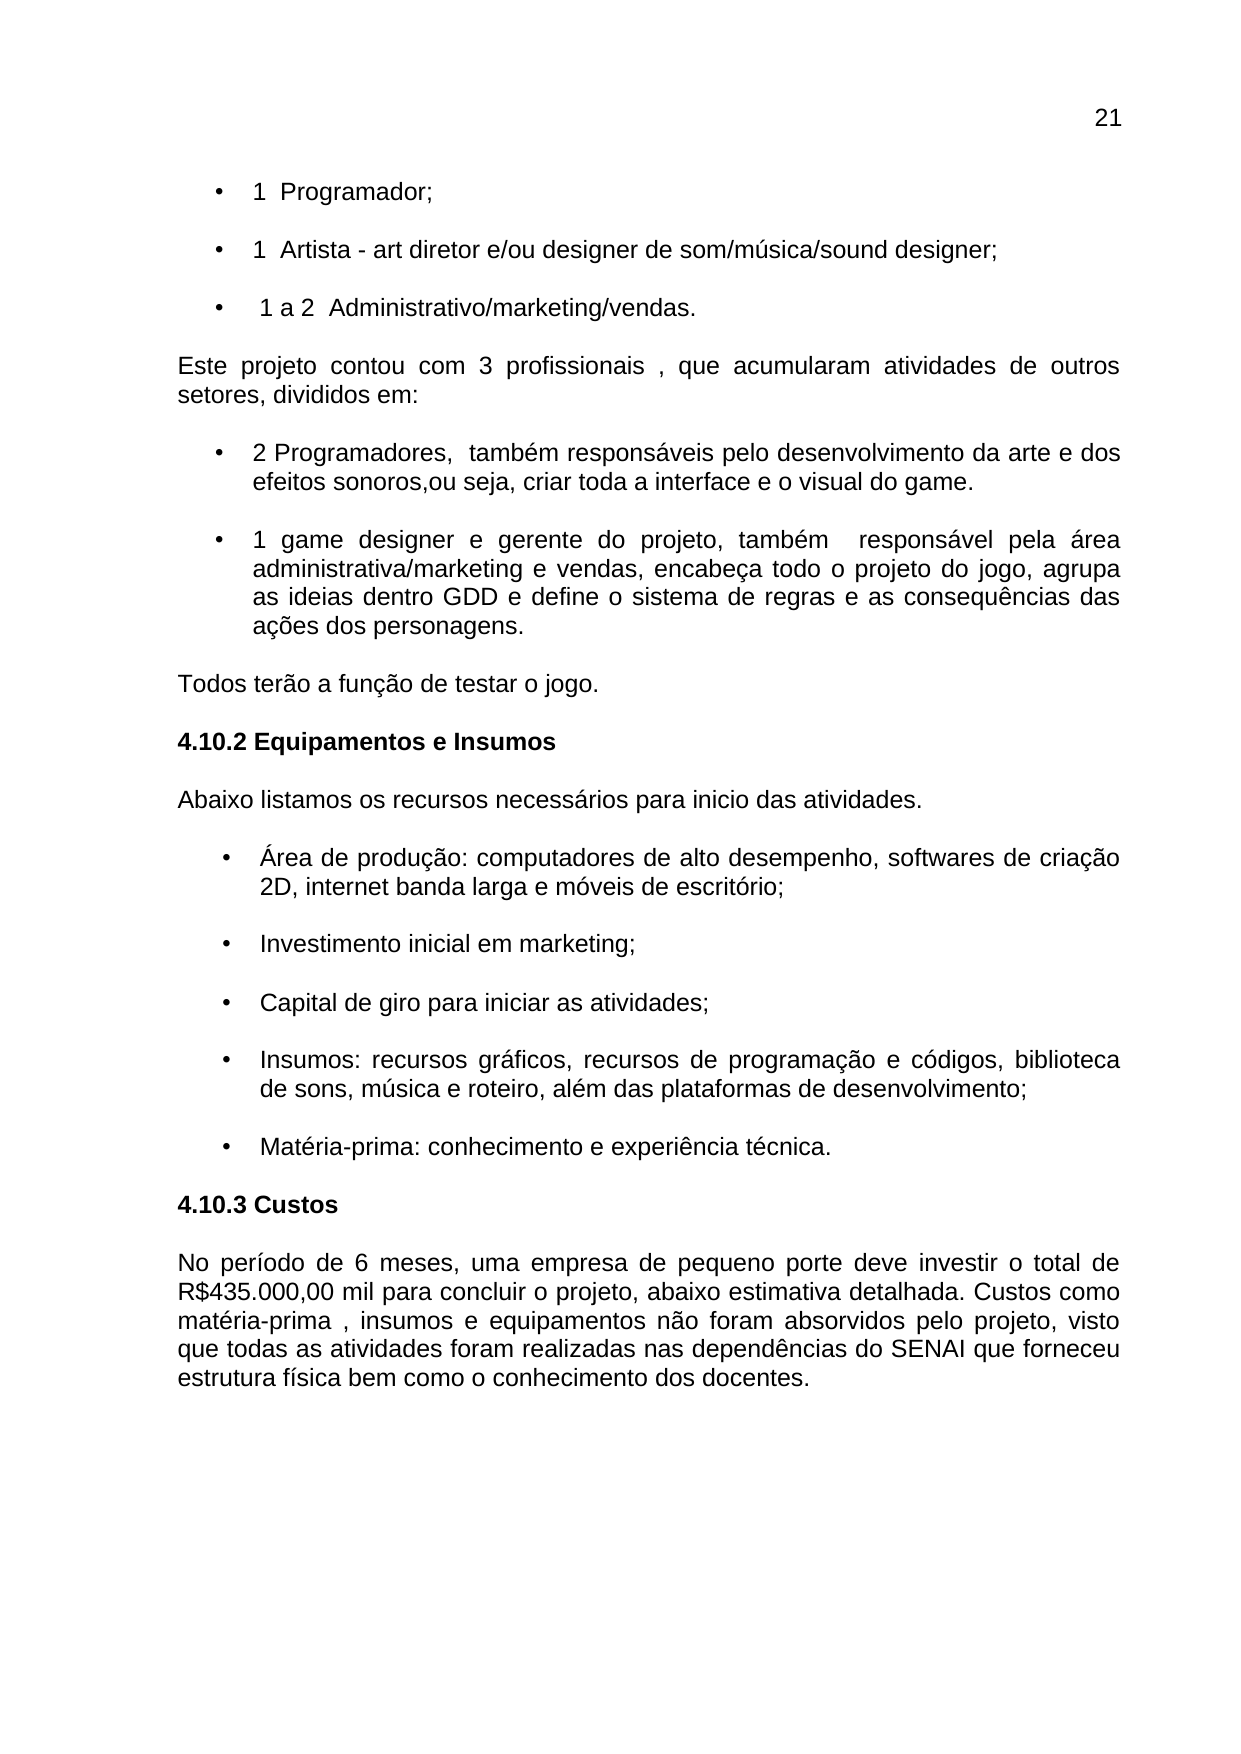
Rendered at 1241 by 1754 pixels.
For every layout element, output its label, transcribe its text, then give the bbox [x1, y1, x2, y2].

list Matéria-prima: conhecimento e experiência técnica. [222, 1132, 1122, 1161]
list 1 game designer e gerente do projeto, também responsável pela área administrativa/marketing e vendas, encabeça todo o projeto do jogo, agrupa as ideias dentro GDD e define o sistema de regras e as consequências das ações dos personagens. [215, 525, 1122, 640]
list 2 Programadores, também responsáveis pelo desenvolvimento da arte e dos efeitos sonoros,ou seja, criar toda a interface e o visual do game. [215, 438, 1122, 496]
text 4.10.2 Equipamentos e Insumos [177, 727, 1122, 756]
list 1 a 2 Administrativo/marketing/vendas. [215, 293, 1122, 322]
text 4.10.3 Custos [177, 1190, 1122, 1219]
list 1 Artista - art diretor e/ou designer de som/música/sound designer; [215, 235, 1122, 264]
list 1 Programador; [215, 177, 1122, 206]
list Capital de giro para iniciar as atividades; [222, 987, 1122, 1016]
list Área de produção: computadores de alto desempenho, softwares de criação 2D, internet banda larga e móveis de escritório; [222, 843, 1122, 900]
text Todos terão a função de testar o jogo. [177, 669, 1122, 698]
list Insumos: recursos gráficos, recursos de programação e códigos, biblioteca de sons, música e roteiro, além das plataformas de desenvolvimento; [222, 1046, 1122, 1103]
text Abaixo listamos os recursos necessários para inicio das atividades. [177, 785, 1122, 813]
list Investimento inicial em marketing; [222, 929, 1122, 958]
text Este projeto contou com 3 profissionais , que acumularam atividades de outros setores, divididos em: [177, 351, 1122, 409]
text No período de 6 meses, uma empresa de pequeno porte deve investir o total de R$435.000,00 mil para concluir o projeto, abaixo estimativa detalhada. Custos como matéria-prima , insumos e equipamentos não foram absorvidos pelo projeto, visto que todas as atividades foram realizadas nas dependências do SENAI que forneceu estrutura física bem como o conhecimento dos docentes. [177, 1248, 1122, 1392]
